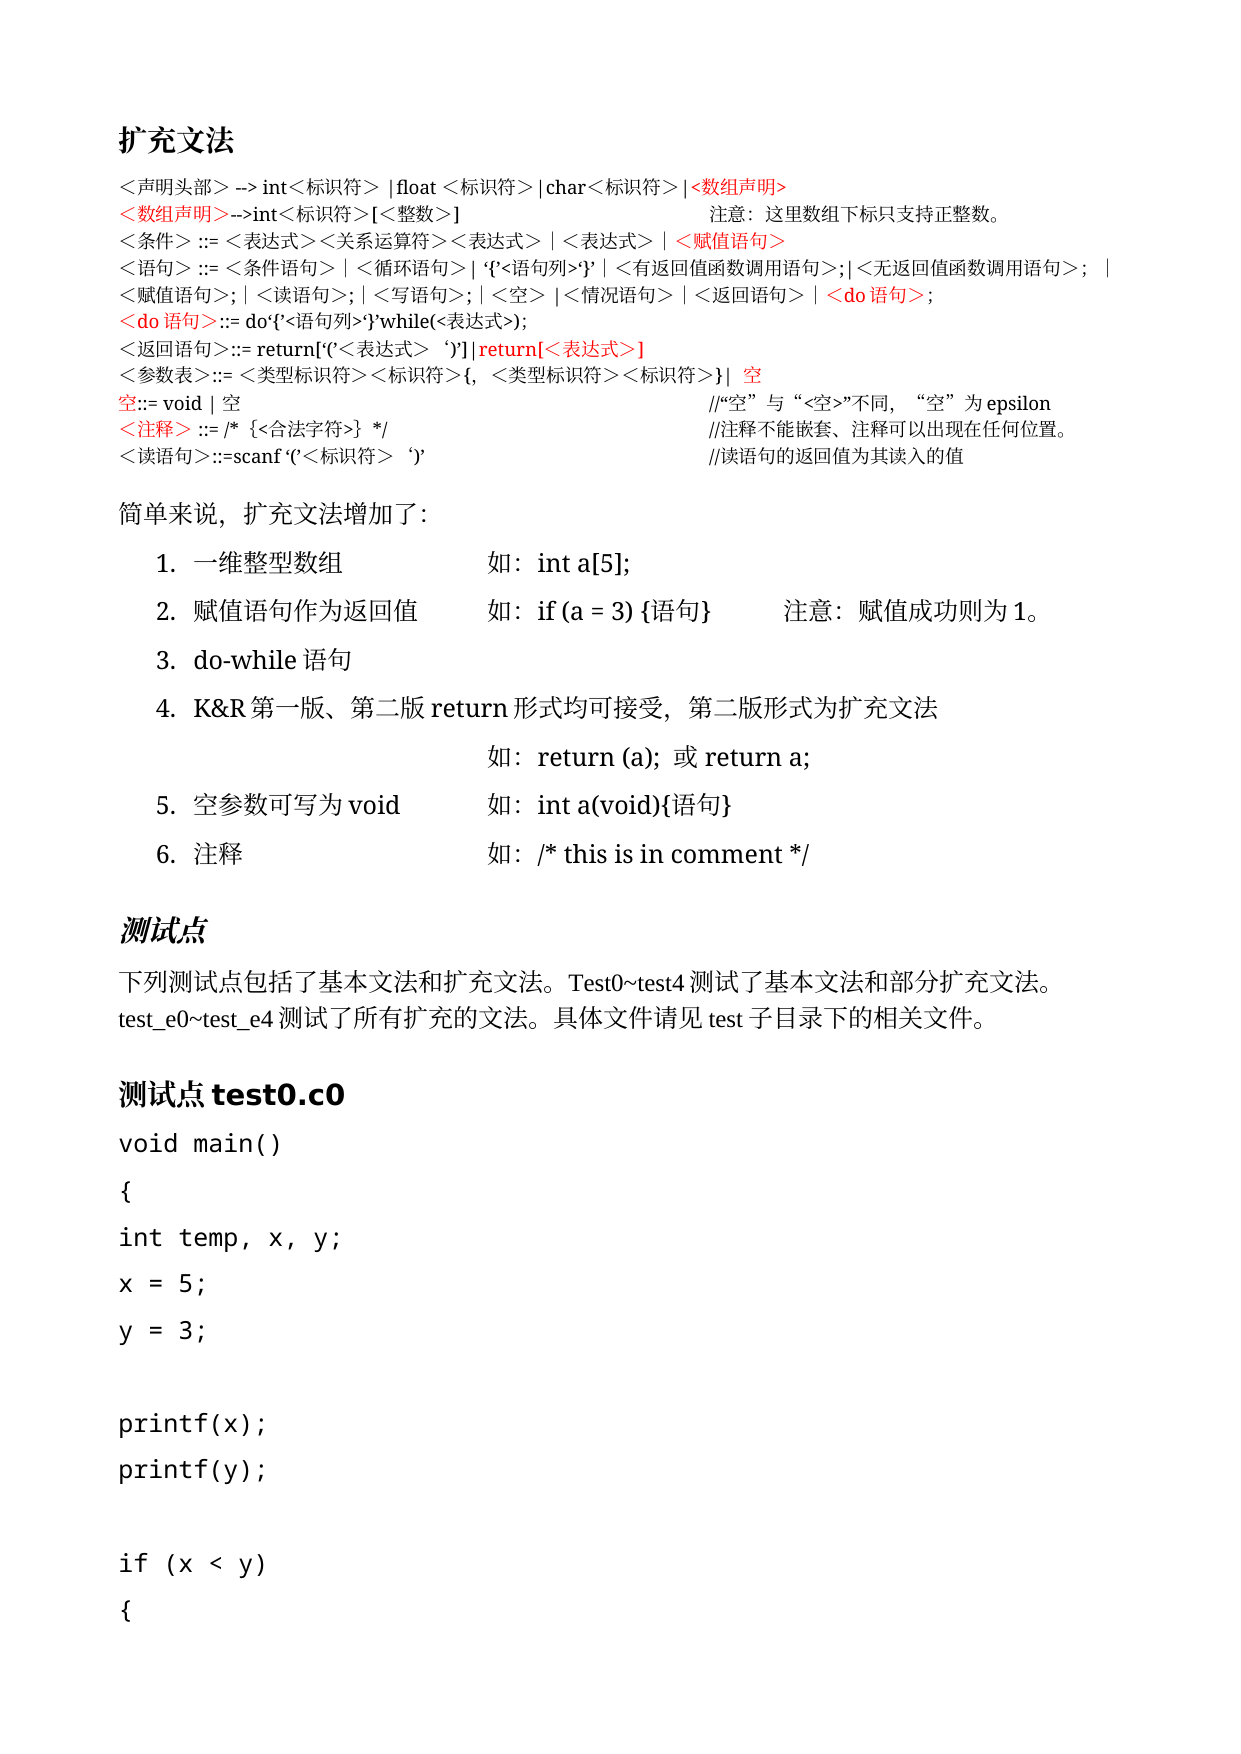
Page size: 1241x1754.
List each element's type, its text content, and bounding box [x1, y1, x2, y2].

text printf(x); [118, 1406, 1122, 1439]
list K&R第一版、第二版return形式均可接受，第二版形式为扩充文法 [156, 689, 1122, 725]
text ＜读语句＞::=scanf ‘(’＜标识符＞‘)’ //读语句的返回值为其读入的值 [118, 442, 1122, 469]
list 赋值语句作为返回值 如：if (a = 3) {语句} 注意：赋值成功则为1。 [156, 592, 1122, 628]
text 下列测试点包括了基本文法和扩充文法。Test0~test4测试了基本文法和部分扩充文法。test_e0~test_e4测试了所有扩充的文法。具体文件请见test子目录下的相关文件。 [118, 962, 1122, 1034]
text ＜语句＞ ::= ＜条件语句＞｜＜循环语句＞| ‘{’<语句列>‘}’｜＜有返回值函数调用语句＞;|＜无返回值函数调用语句＞；｜＜赋值语句＞;｜＜读语句＞;｜＜写语句＞;｜＜空＞ |＜情况语句＞｜＜返回语句＞｜＜do语句＞； [118, 253, 1122, 307]
list do-while语句 [156, 640, 1122, 676]
list 空参数可写为void 如：int a(void){语句} [156, 786, 1122, 822]
subtitle 扩充文法 [118, 118, 1122, 160]
text printf(y); [118, 1452, 1122, 1486]
text void main() [118, 1126, 1122, 1160]
subtitle 测试点 [118, 908, 1122, 950]
list 一维整型数组 如：int a[5]; [156, 543, 1122, 579]
text x = 5; [118, 1266, 1122, 1300]
text ＜参数表＞::= ＜类型标识符＞＜标识符＞{，＜类型标识符＞＜标识符＞}| 空 [118, 361, 1122, 388]
text 如：return (a); 或 return a; [118, 737, 1122, 773]
text ＜条件＞ ::= ＜表达式＞＜关系运算符＞＜表达式＞｜＜表达式＞｜＜赋值语句＞ [118, 226, 1122, 253]
list 注释 如：/* this is in comment */ [156, 834, 1122, 871]
text { [118, 1592, 1122, 1626]
text { [118, 1173, 1122, 1207]
text ＜数组声明＞-->int＜标识符＞[＜整数＞] 注意：这里数组下标只支持正整数。 [118, 199, 1122, 226]
text ＜返回语句＞::= return[‘(’＜表达式＞‘)’]|return[＜表达式＞] [118, 334, 1122, 361]
subtitle 测试点test0.c0 [118, 1072, 1122, 1114]
text ＜注释＞ ::= /*｛<合法字符>｝*/ //注释不能嵌套、注释可以出现在任何位置。 [118, 415, 1122, 442]
text int temp, x, y; [118, 1219, 1122, 1253]
text if (x < y) [118, 1545, 1122, 1579]
text ＜声明头部＞ --> int＜标识符＞ |float ＜标识符＞|char＜标识符＞|<数组声明> [118, 172, 1122, 199]
text 空::= void | 空 //“空”与“<空>”不同，“空”为epsilon [118, 388, 1122, 415]
text y = 3; [118, 1312, 1122, 1346]
text 简单来说，扩充文法增加了： [118, 495, 1122, 531]
text ＜do语句＞::= do‘{’<语句列>‘}’while(<表达式>)； [118, 307, 1122, 334]
